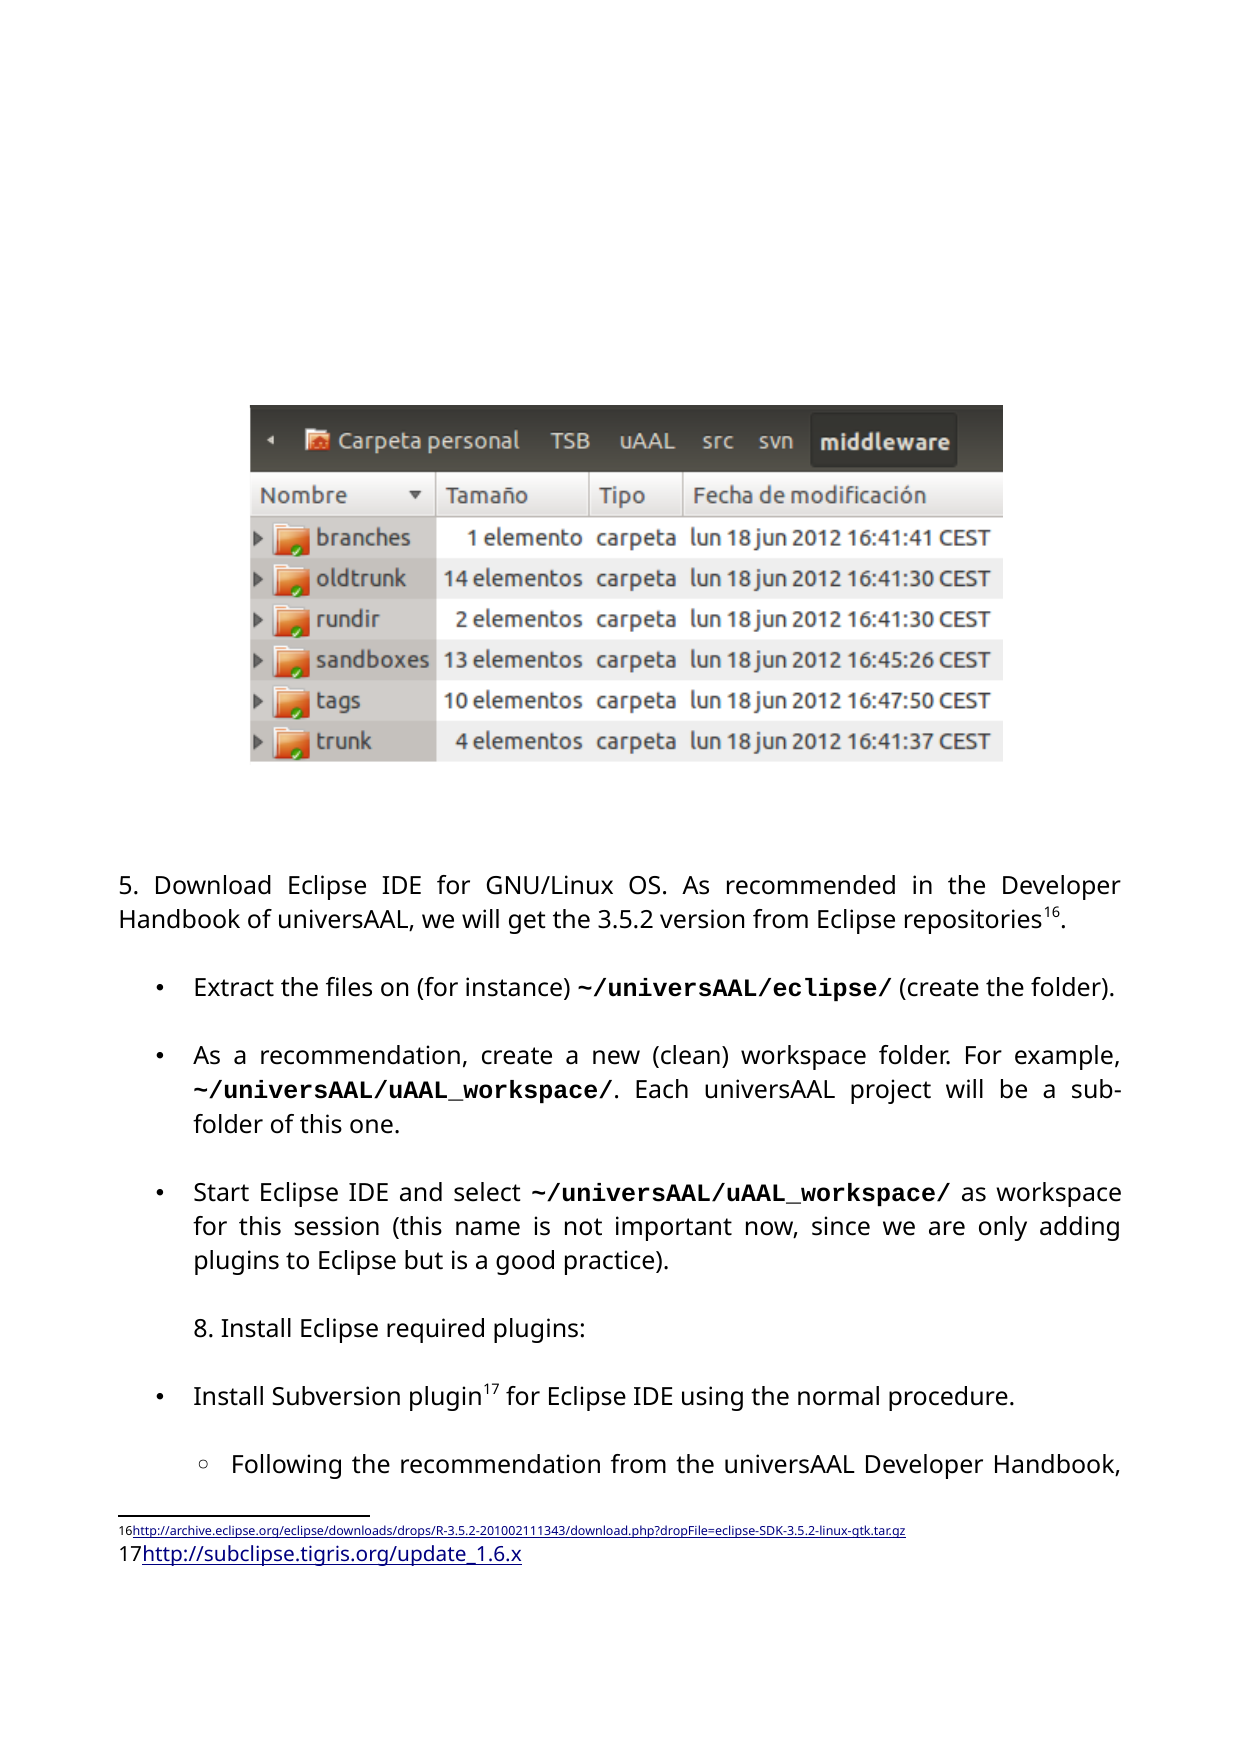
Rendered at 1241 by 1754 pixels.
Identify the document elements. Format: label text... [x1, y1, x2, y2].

subtitle Following the recommendation from the universAAL Developer Handbook, [193, 1447, 1122, 1481]
subtitle http://subclipse.tigris.org/update_1.6.x [118, 1539, 1122, 1568]
subtitle 8. Install Eclipse required plugins: [156, 1311, 1122, 1345]
subtitle 5. Download Eclipse IDE for GNU/Linux OS. As recommended in the Developer Handbook of universAAL, we will get the 3.5.2 version from Eclipse repositories. [118, 867, 1122, 936]
picture [249, 405, 1003, 765]
subtitle http://archive.eclipse.org/eclipse/downloads/drops/R-3.5.2-201002111343/download.php?dropFile=eclipse-SDK-3.5.2-linux-gtk.tar.gz [118, 1522, 1122, 1539]
subtitle Start Eclipse IDE and select ~/universAAL/uAAL_workspace/ as workspace for this session (this name is not important now, since we are only adding plugins to Eclipse but is a good practice). [156, 1174, 1122, 1277]
subtitle Install Subversion plugin for Eclipse IDE using the normal procedure. [156, 1379, 1122, 1413]
subtitle As a recommendation, create a new (clean) workspace folder. For example, ~/universAAL/uAAL_workspace/. Each universAAL project will be a sub-folder of this one. [156, 1038, 1122, 1140]
subtitle Extract the files on (for instance) ~/universAAL/eclipse/ (create the folder). [156, 970, 1122, 1004]
